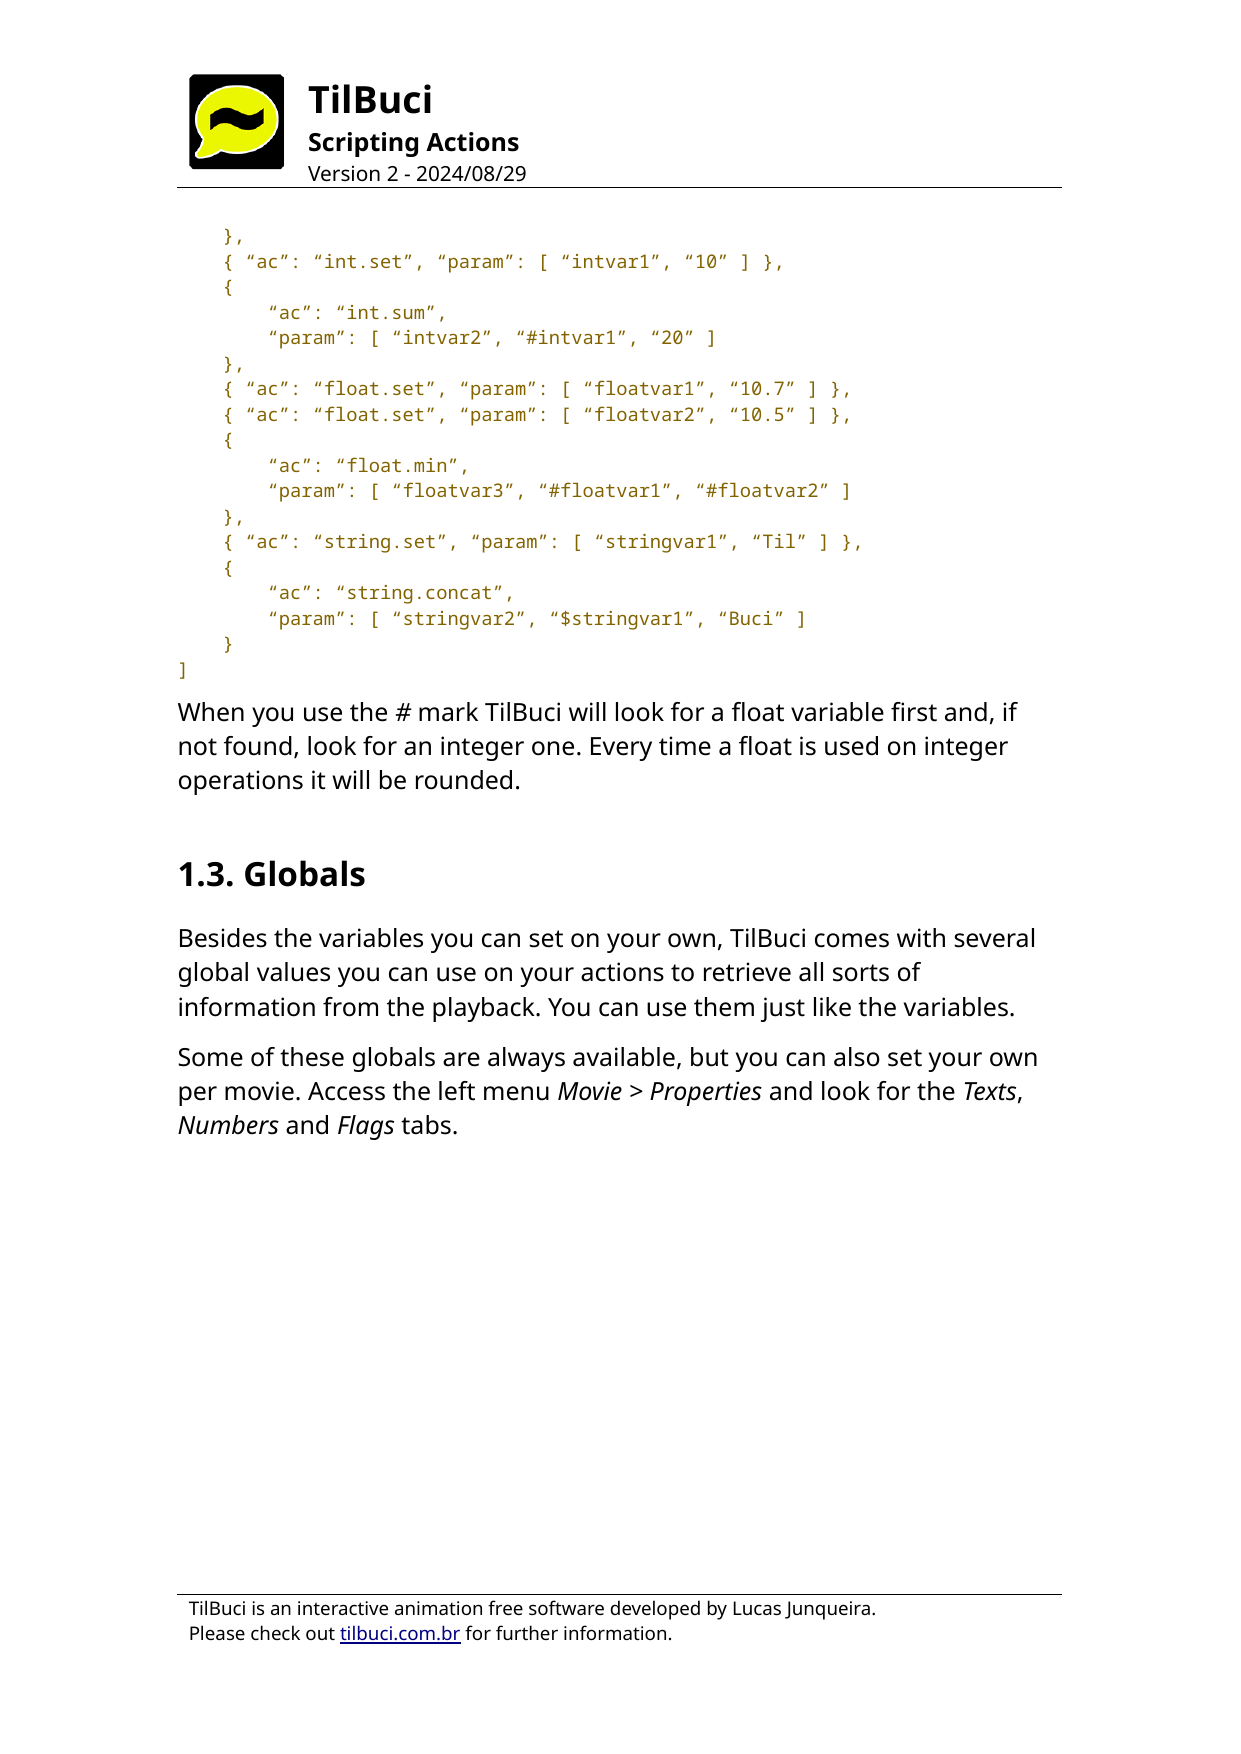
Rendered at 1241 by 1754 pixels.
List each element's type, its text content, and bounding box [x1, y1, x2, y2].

text { “ac”: “string.set”, “param”: [ “stringvar1”, “Til” ] }, [177, 529, 1063, 554]
text { “ac”: “float.set”, “param”: [ “floatvar1”, “10.7” ] }, [177, 376, 1063, 401]
text }, [177, 350, 1063, 376]
text { [177, 554, 1063, 580]
text { [177, 273, 1063, 299]
text “ac”: “string.concat”, [177, 580, 1063, 605]
text “param”: [ “intvar2”, “#intvar1”, “20” ] [177, 324, 1063, 350]
text { “ac”: “float.set”, “param”: [ “floatvar2”, “10.5” ] }, [177, 401, 1063, 427]
text ] [177, 656, 1063, 682]
text “param”: [ “floatvar3”, “#floatvar1”, “#floatvar2” ] [177, 478, 1063, 503]
text { “ac”: “int.set”, “param”: [ “intvar1”, “10” ] }, [177, 248, 1063, 273]
text “ac”: “int.sum”, [177, 299, 1063, 324]
text }, [177, 222, 1063, 248]
text Besides the variables you can set on your own, TilBuci comes with several global values you can use on your actions to retrieve all sorts of information from the playback. You can use them just like the variables. [177, 921, 1063, 1023]
text Some of these globals are always available, but you can also set your own per movie. Access the left menu Movie > Properties and look for the Texts, Numbers and Flags tabs. [177, 1040, 1063, 1142]
text “ac”: “float.min”, [177, 452, 1063, 478]
subtitle 1.3. Globals [177, 851, 1063, 896]
text } [177, 631, 1063, 656]
text “param”: [ “stringvar2”, “$stringvar1”, “Buci” ] [177, 605, 1063, 631]
text { [177, 427, 1063, 452]
text When you use the # mark TilBuci will look for a float variable first and, if not found, look for an integer one. Every time a float is used on integer operations it will be rounded. [177, 694, 1063, 796]
text }, [177, 503, 1063, 529]
